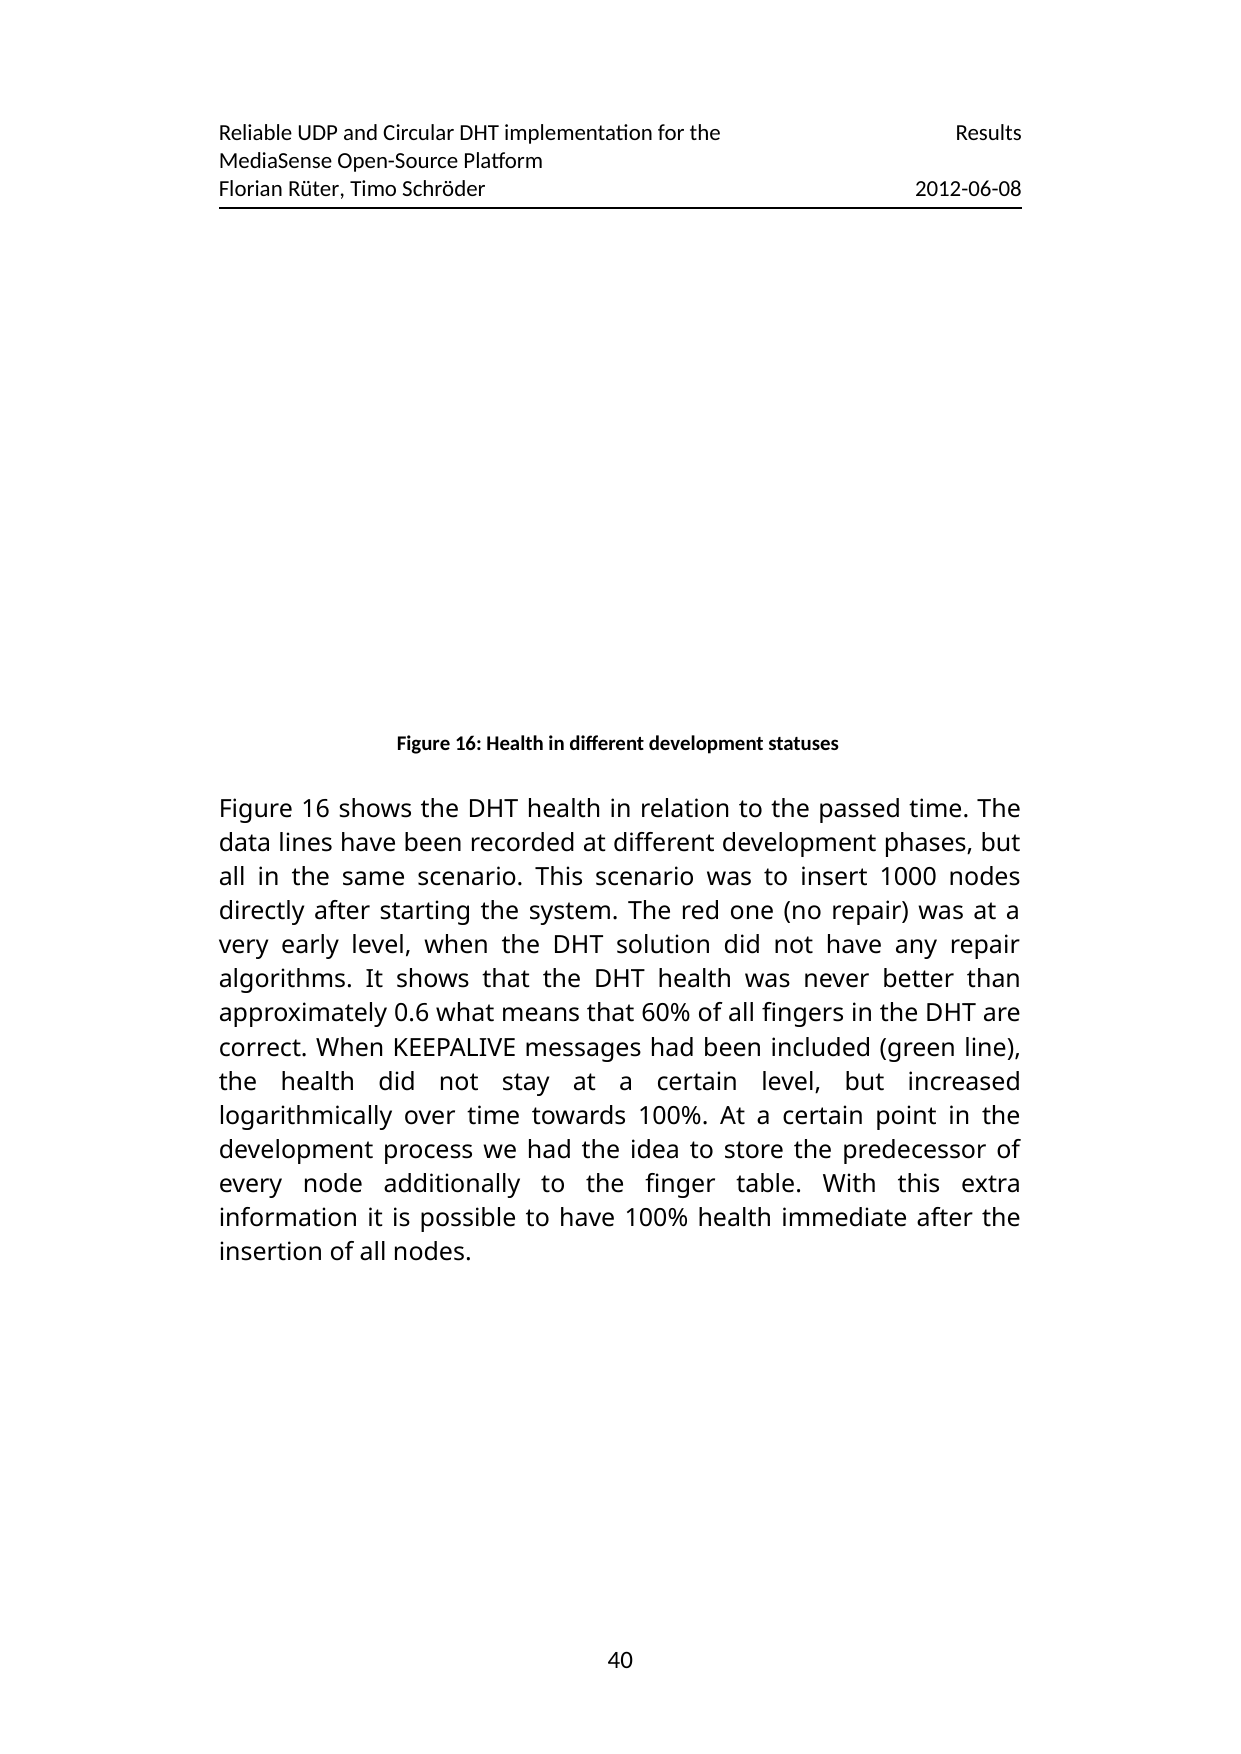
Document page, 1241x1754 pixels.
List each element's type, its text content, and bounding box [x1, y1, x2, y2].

text Figure 10 shows the DHT health in relation to the passed time. The data lines have been recorded at different development phases, but all in the same scenario. This scenario was to insert 1000 nodes directly after starting the system. The red one (no repair) was at a very early level, when the DHT solution did not have any repair algorithms. It shows that the DHT health was never better than approximately 0.6 what means that 60% of all fingers in the DHT are correct. When KEEPALIVE messages had been included (green line), the health did not stay at a certain level, but increased logarithmically over time towards 100%. At a certain point in the development process we had the idea to store the predecessor of every node additionally to the finger table. With this extra information it is possible to have 100% health immediate after the insertion of all nodes. [218, 791, 1022, 1268]
text Figure 10: Health in different development statuses [218, 250, 1017, 755]
